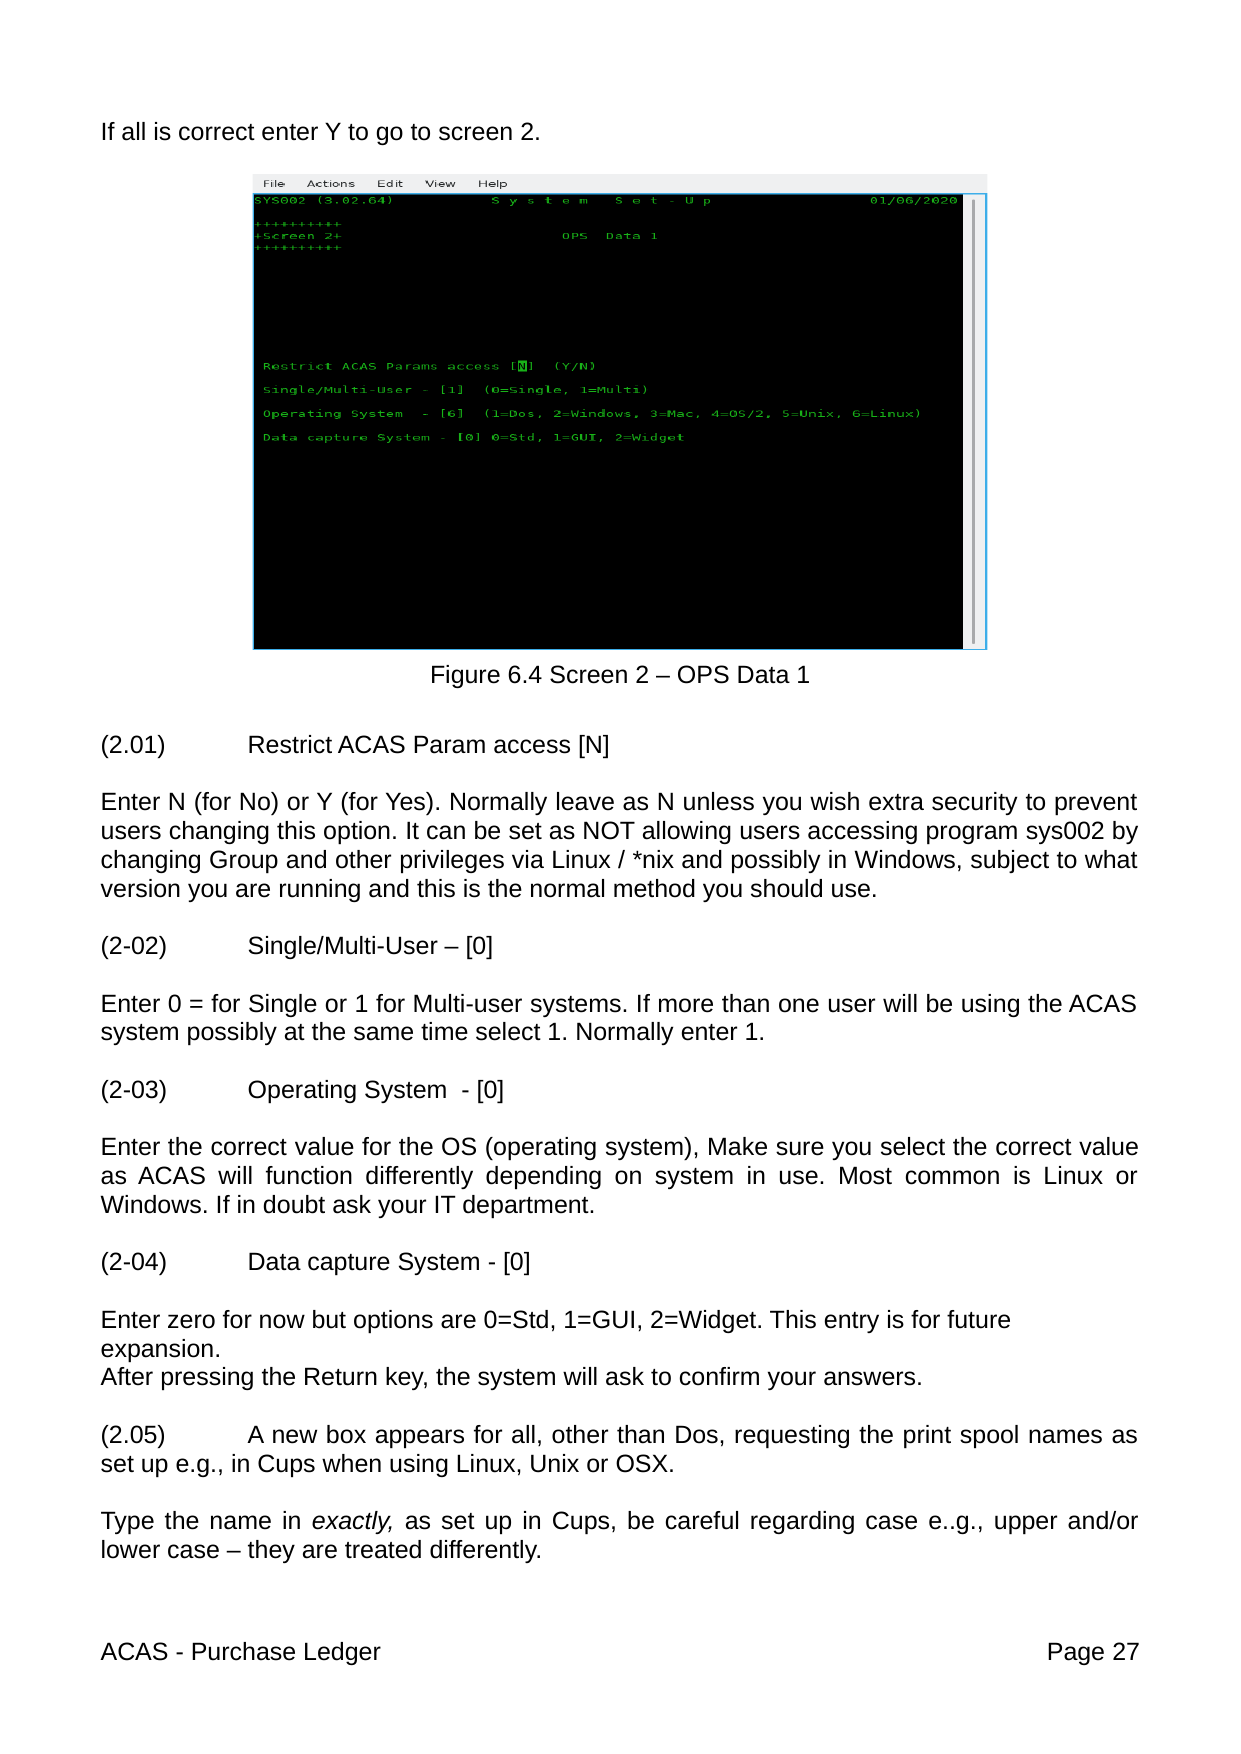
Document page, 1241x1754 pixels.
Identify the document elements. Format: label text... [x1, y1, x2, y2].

text (2.05) A new box appears for all, other than Dos, requesting the print spool names as set up e.g., in Cups when using Linux, Unix or OSX. [100, 1420, 1140, 1477]
text Figure 6.4 Screen 2 – OPS Data 1 [100, 660, 1140, 688]
text After pressing the Return key, the system will ask to confirm your answers. [100, 1362, 1140, 1391]
text Enter zero for now but options are 0=Std, 1=GUI, 2=Widget. This entry is for future expansion. [100, 1305, 1140, 1362]
text Enter the correct value for the OS (operating system), Make sure you select the correct value as ACAS will function differently depending on system in use. Most common is Linux or Windows. If in doubt ask your IT department. [100, 1132, 1140, 1218]
text Enter N (for No) or Y (for Yes). Normally leave as N unless you wish extra security to prevent users changing this option. It can be set as NOT allowing users accessing program sys002 by changing Group and other privileges via Linux / *nix and possibly in Windows, subject to what version you are running and this is the normal method you should use. [100, 787, 1140, 902]
text (2-02) Single/Multi-User – [0] [100, 931, 1140, 960]
text Enter 0 = for Single or 1 for Multi-user systems. If more than one user will be using the ACAS system possibly at the same time select 1. Normally enter 1. [100, 988, 1140, 1046]
text (2-04) Data capture System - [0] [100, 1247, 1140, 1276]
text (2-03) Operating System - [0] [100, 1075, 1140, 1103]
text (2.01) Restrict ACAS Param access [N] [100, 730, 1140, 758]
text If all is correct enter Y to go to screen 2. [100, 117, 1140, 146]
text Type the name in exactly, as set up in Cups, be careful regarding case e..g., upper and/or lower case – they are treated differently. [100, 1506, 1140, 1563]
picture [252, 174, 988, 650]
